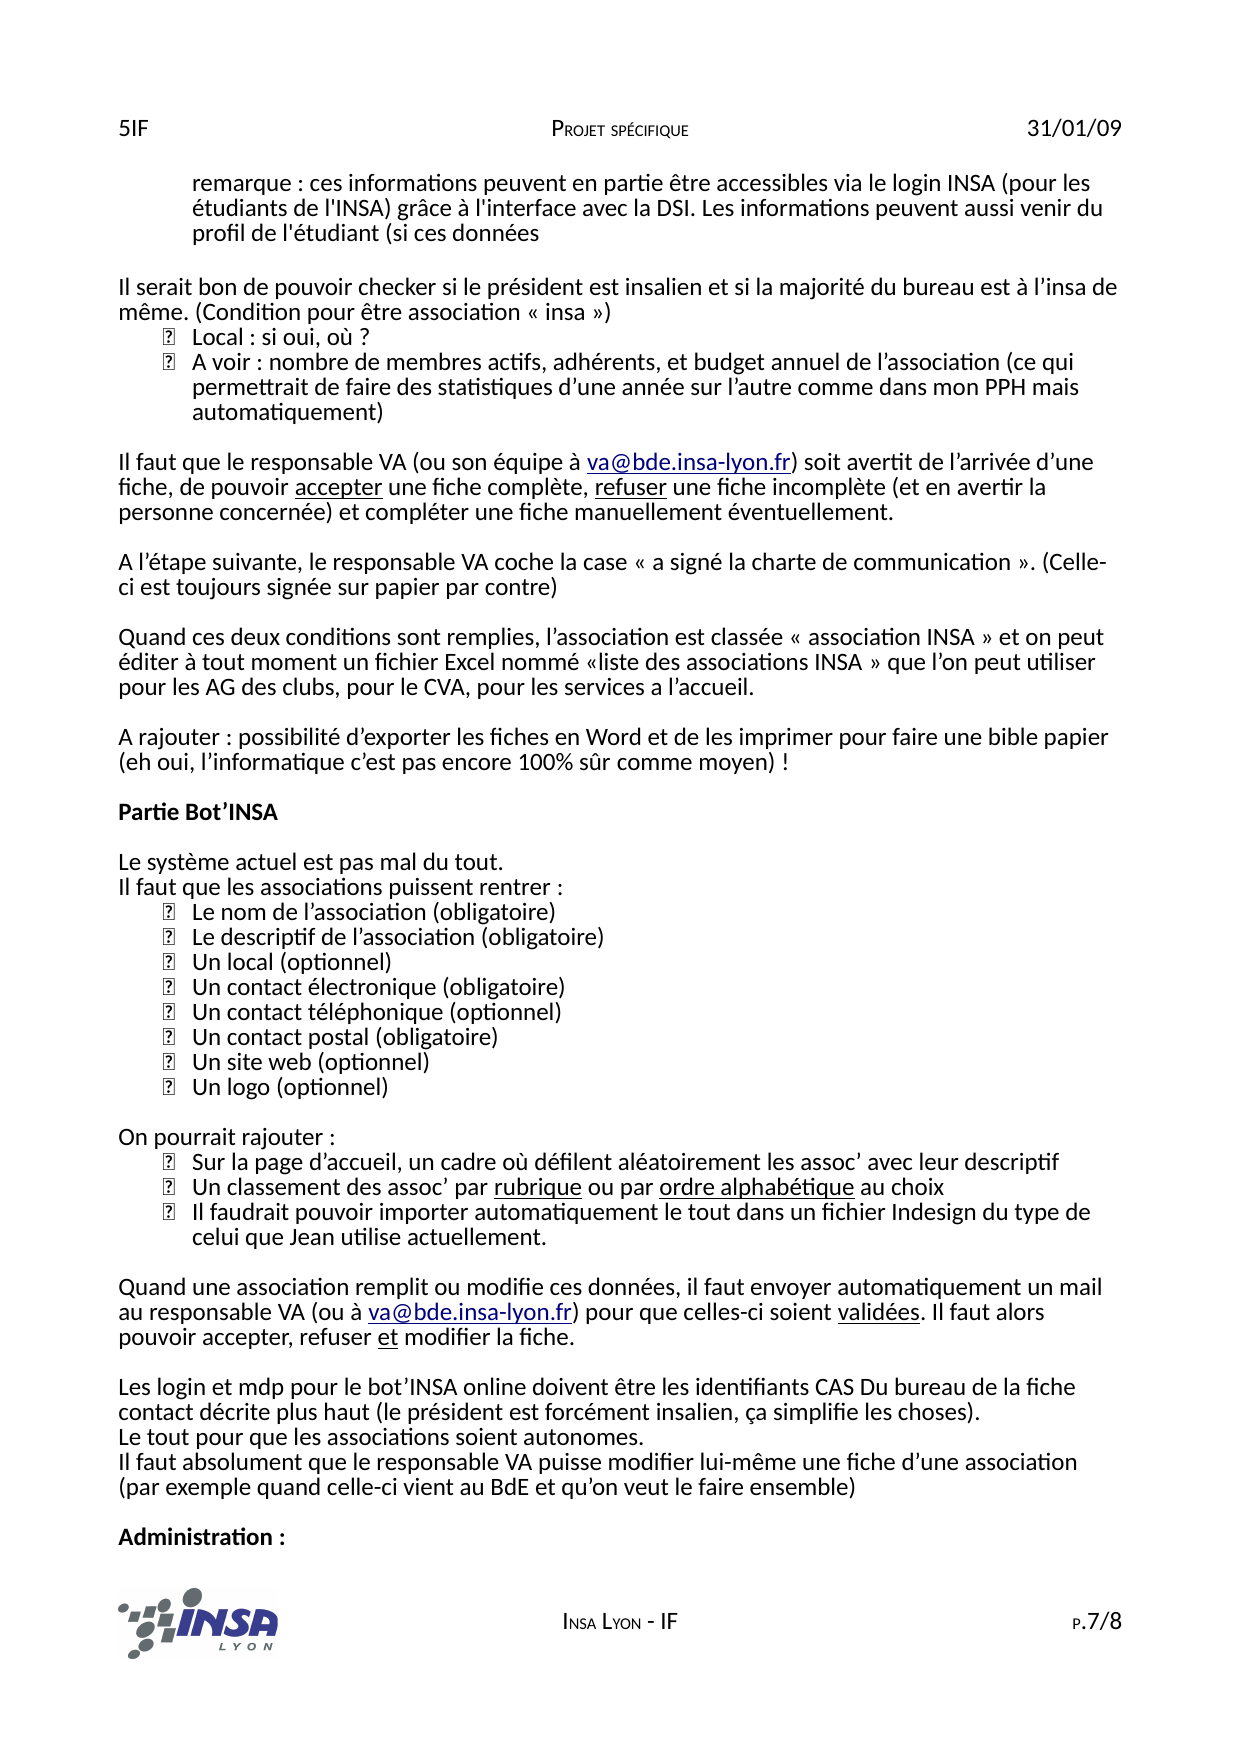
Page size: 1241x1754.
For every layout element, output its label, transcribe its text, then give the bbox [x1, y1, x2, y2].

text Il faut que le responsable VA (ou son équipe à va@bde.insa-lyon.fr) soit avertit de l’arrivée d’une fiche, de pouvoir accepter une fiche complète, refuser une fiche incomplète (et en avertir la personne concernée) et compléter une fiche manuellement éventuellement. [118, 452, 1122, 527]
picture [118, 1588, 278, 1659]
text Le système actuel est pas mal du tout. [118, 852, 1122, 877]
text  Un contact téléphonique (optionnel) [162, 1002, 1122, 1027]
text A l’étape suivante, le responsable VA coche la case « a signé la charte de communication ». (Celle-ci est toujours signée sur papier par contre) [118, 552, 1122, 602]
text Il serait bon de pouvoir checker si le président est insalien et si la majorité du bureau est à l’insa de même. (Condition pour être association « insa ») [118, 277, 1122, 327]
text  Il faudrait pouvoir importer automatiquement le tout dans un fichier Indesign du type de celui que Jean utilise actuellement. [162, 1202, 1122, 1252]
text A rajouter : possibilité d’exporter les fiches en Word et de les imprimer pour faire une bible papier (eh oui, l’informatique c’est pas encore 100% sûr comme moyen) ! [118, 727, 1122, 777]
text  Un contact électronique (obligatoire) [162, 977, 1122, 1002]
text Il faut absolument que le responsable VA puisse modifier lui-même une fiche d’une association (par exemple quand celle-ci vient au BdE et qu’on veut le faire ensemble) [118, 1452, 1122, 1502]
text  Sur la page d’accueil, un cadre où défilent aléatoirement les assoc’ avec leur descriptif [162, 1152, 1122, 1177]
text  Un contact postal (obligatoire) [162, 1027, 1122, 1052]
text  Un site web (optionnel) [162, 1052, 1122, 1077]
text Le tout pour que les associations soient autonomes. [118, 1427, 1122, 1452]
text Il faut que les associations puissent rentrer : [118, 877, 1122, 902]
text On pourrait rajouter : [118, 1127, 1122, 1152]
text  Un classement des assoc’ par rubrique ou par ordre alphabétique au choix [162, 1177, 1122, 1202]
text  Local : si oui, où ? [162, 327, 1122, 352]
text  Le nom de l’association (obligatoire) [162, 902, 1122, 927]
text  Le descriptif de l’association (obligatoire) [162, 927, 1122, 952]
text  Un local (optionnel) [162, 952, 1122, 977]
text Quand ces deux conditions sont remplies, l’association est classée « association INSA » et on peut éditer à tout moment un fichier Excel nommé «liste des associations INSA » que l’on peut utiliser pour les AG des clubs, pour le CVA, pour les services a l’accueil. [118, 627, 1122, 702]
text Quand une association remplit ou modifie ces données, il faut envoyer automatiquement un mail au responsable VA (ou à va@bde.insa-lyon.fr) pour que celles-ci soient validées. Il faut alors pouvoir accepter, refuser et modifier la fiche. [118, 1277, 1122, 1352]
text Administration : [118, 1527, 1122, 1552]
text Partie Bot’INSA [118, 802, 1122, 827]
text Les login et mdp pour le bot’INSA online doivent être les identifiants CAS Du bureau de la fiche contact décrite plus haut (le président est forcément insalien, ça simplifie les choses). [118, 1377, 1122, 1427]
text  A voir : nombre de membres actifs, adhérents, et budget annuel de l’association (ce qui permettrait de faire des statistiques d’une année sur l’autre comme dans mon PPH mais automatiquement) [162, 352, 1122, 427]
text  Un logo (optionnel) [162, 1077, 1122, 1102]
text remarque : ces informations peuvent en partie être accessibles via le login INSA (pour les étudiants de l'INSA) grâce à l'interface avec la DSI. Les informations peuvent aussi venir du profil de l'étudiant (si ces données [192, 173, 1122, 248]
